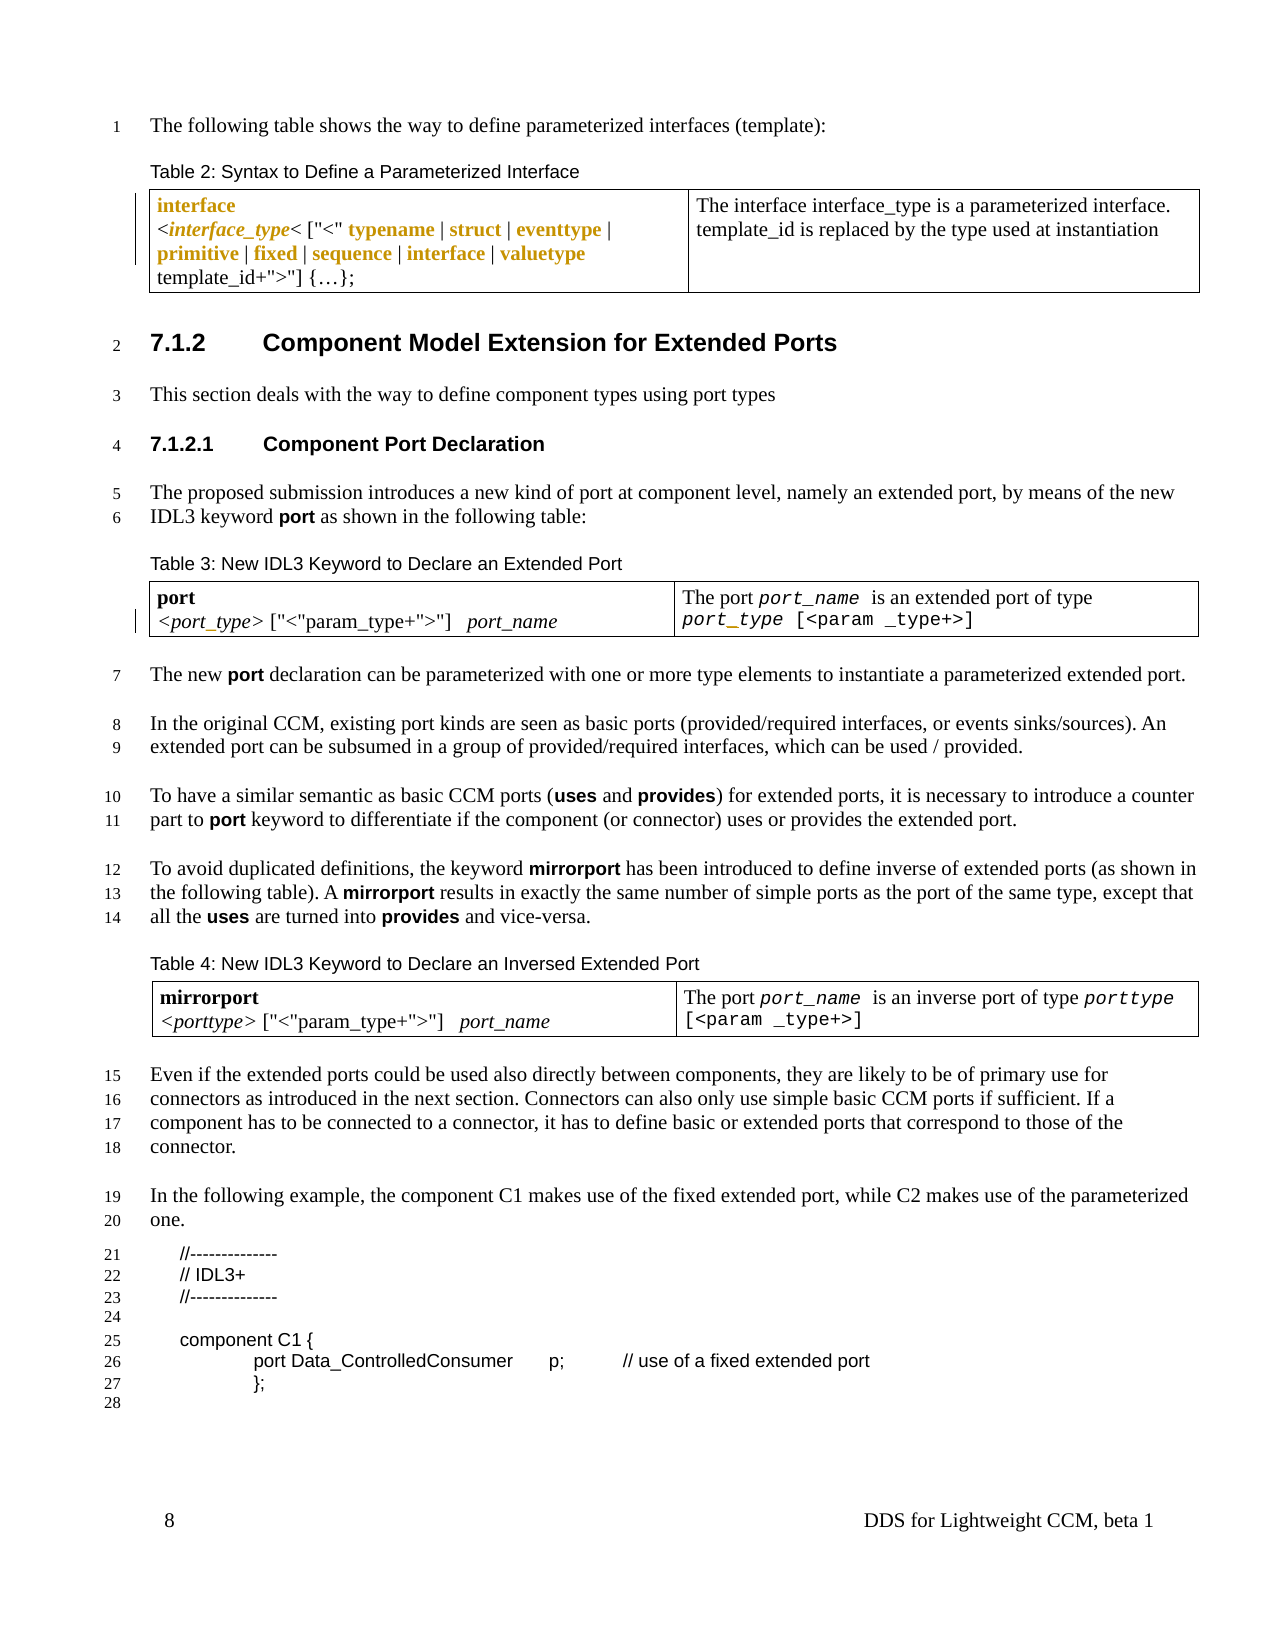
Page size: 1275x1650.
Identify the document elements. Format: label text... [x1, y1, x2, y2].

text //-------------- [179, 1286, 1200, 1307]
text Table 4: New IDL3 Keyword to Declare an Inversed Extended Port [150, 953, 1200, 975]
text The proposed submission introduces a new kind of port at component level, namely an extended port, by means of the new IDL3 keyword port as shown in the following table: [150, 480, 1200, 528]
text To have a similar semantic as basic CCM ports (uses and provides) for extended ports, it is necessary to introduce a counter part to port keyword to differentiate if the component (or connector) uses or provides the extended port. [150, 783, 1200, 831]
table_header The port port_name is an inverse port of type porttype [<param _type+>] [677, 982, 1198, 1036]
text To avoid duplicated definitions, the keyword mirrorport has been introduced to define inverse of extended ports (as shown in the following table). A mirrorport results in exactly the same number of simple ports as the port of the same type, except that all the uses are turned into provides and vice-versa. [150, 856, 1200, 928]
text Table 2: Syntax to Define a Parameterized Interface [150, 161, 1200, 183]
text In the original CCM, existing port kinds are seen as basic ports (provided/required interfaces, or events sinks/sources). An extended port can be subsumed in a group of provided/required interfaces, which can be used / provided. [150, 710, 1200, 758]
table_header The port port_name is an extended port of type port_type [<param _type+>] [675, 582, 1198, 636]
subtitle Component Port Declaration [150, 432, 1200, 456]
text //-------------- [179, 1242, 1200, 1264]
text This section deals with the way to define component types using port types [150, 382, 1200, 406]
text The new port declaration can be parameterized with one or more type elements to instantiate a parameterized extended port. [150, 662, 1200, 686]
text Table 3: New IDL3 Keyword to Declare an Extended Port [150, 553, 1200, 575]
text component C1 { [179, 1329, 1200, 1350]
text }; [179, 1372, 1200, 1393]
text // IDL3+ [179, 1264, 1200, 1286]
subtitle Component Model Extension for Extended Ports [150, 328, 1200, 357]
text In the following example, the component C1 makes use of the fixed extended port, while C2 makes use of the parameterized one. [150, 1183, 1200, 1231]
table_header port <port_type> ["<"param_type+">"] port_name [150, 582, 674, 636]
text port Data_ControlledConsumer p; // use of a fixed extended port [179, 1350, 1200, 1372]
table_header interface <interface_type< ["<" typename | struct | eventtype | primitive | fixed | sequence | interface | valuetype template_id+">"] {…}; [150, 190, 688, 292]
text The following table shows the way to define parameterized interfaces (template): [150, 112, 1200, 137]
table_header The interface interface_type is a parameterized interface. template_id is replaced by the type used at instantiation [689, 190, 1199, 292]
text Even if the extended ports could be used also directly between components, they are likely to be of primary use for connectors as introduced in the next section. Connectors can also only use simple basic CCM ports if sufficient. If a component has to be connected to a connector, it has to define basic or extended ports that correspond to those of the connector. [150, 1062, 1200, 1158]
table_header mirrorport <porttype> ["<"param_type+">"] port_name [153, 982, 676, 1036]
